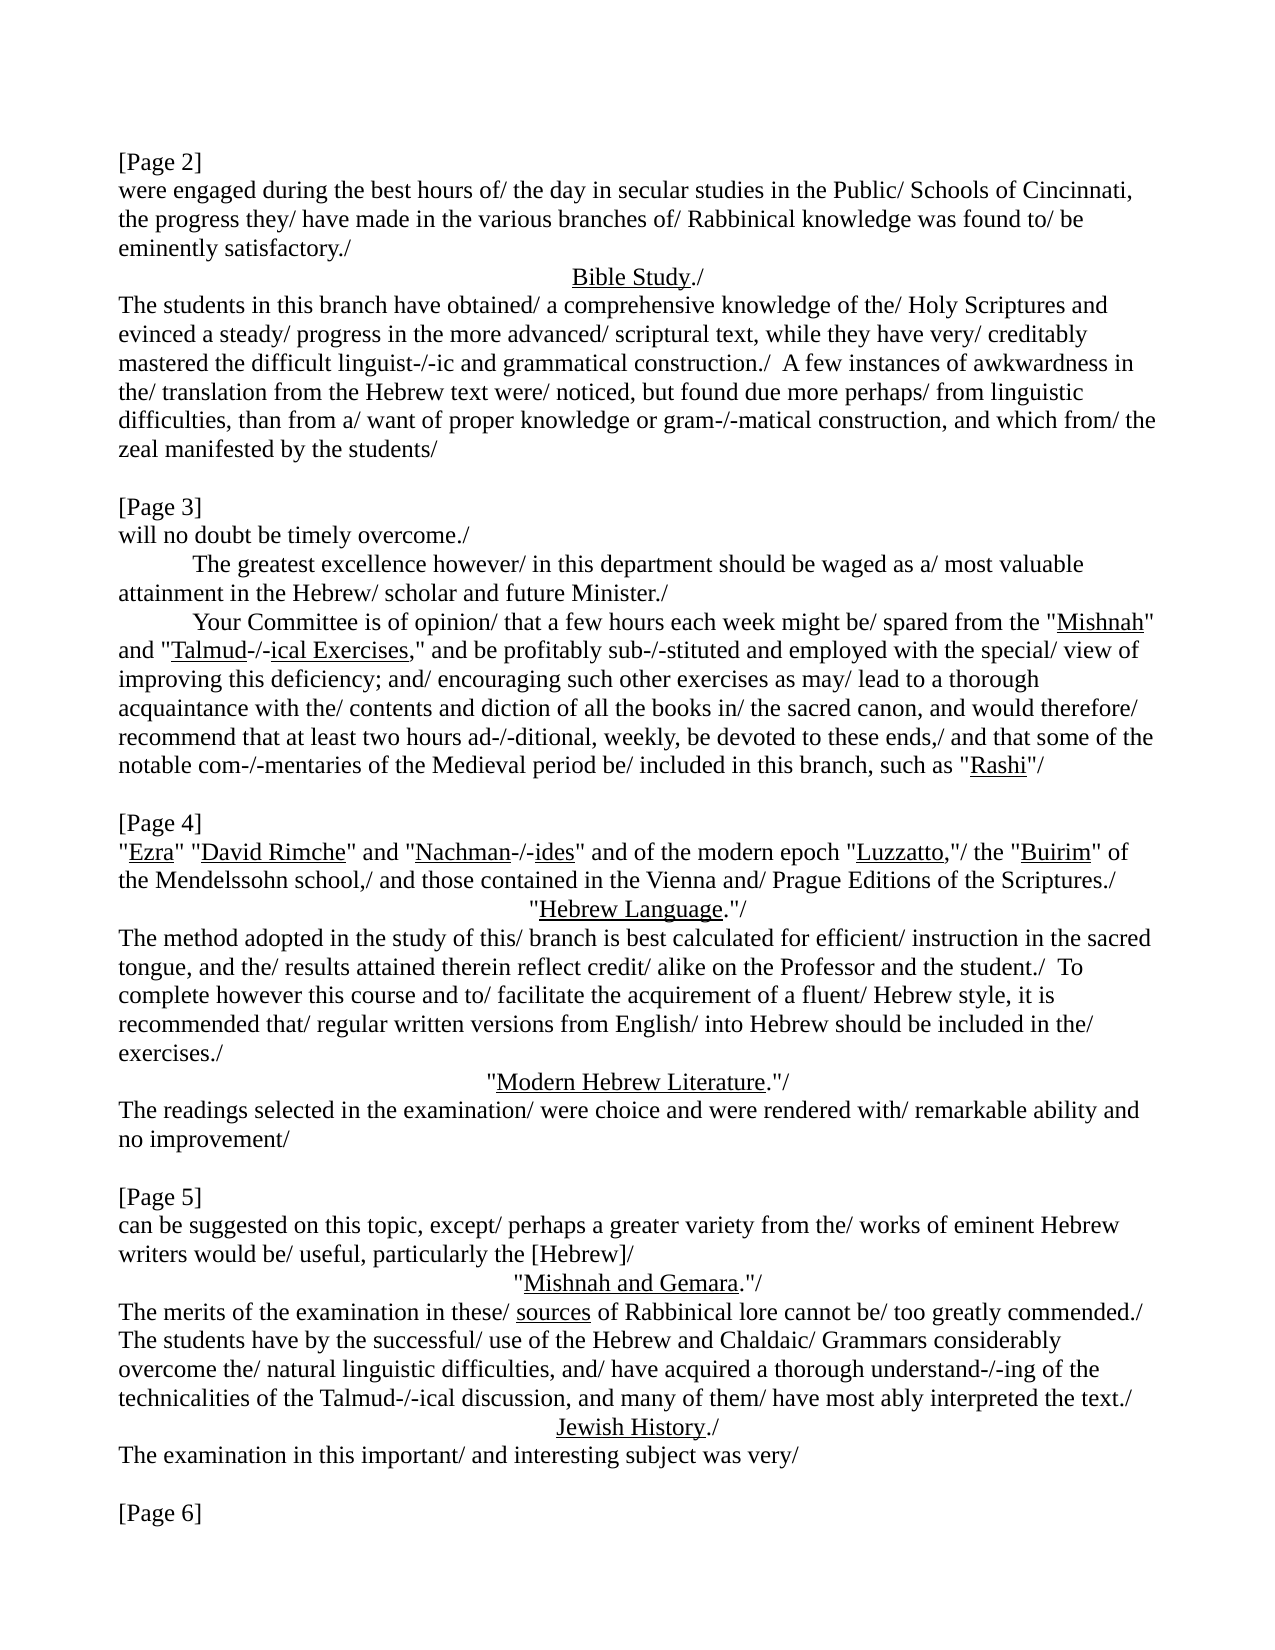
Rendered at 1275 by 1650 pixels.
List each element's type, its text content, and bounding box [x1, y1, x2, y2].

text [Page 4] [118, 808, 1157, 837]
text The method adopted in the study of this/ branch is best calculated for efficient/ instruction in the sacred tongue, and the/ results attained therein reflect credit/ alike on the Professor and the student./ To complete however this course and to/ facilitate the acquirement of a fluent/ Hebrew style, it is recommended that/ regular written versions from English/ into Hebrew should be included in the/ exercises./ [118, 923, 1157, 1067]
text [Page 6] [118, 1498, 1157, 1527]
text "Mishnah and Gemara."/ [118, 1268, 1157, 1297]
text The readings selected in the examination/ were choice and were rendered with/ remarkable ability and no improvement/ [118, 1096, 1157, 1153]
text can be suggested on this topic, except/ perhaps a greater variety from the/ works of eminent Hebrew writers would be/ useful, particularly the [Hebrew]/ [118, 1211, 1157, 1268]
text "Hebrew Language."/ [118, 894, 1157, 923]
text were engaged during the best hours of/ the day in secular studies in the Public/ Schools of Cincinnati, the progress they/ have made in the various branches of/ Rabbinical knowledge was found to/ be eminently satisfactory./ [118, 176, 1157, 262]
text The students in this branch have obtained/ a comprehensive knowledge of the/ Holy Scriptures and evinced a steady/ progress in the more advanced/ scriptural text, while they have very/ creditably mastered the difficult linguist-/-ic and grammatical construction./ A few instances of awkwardness in the/ translation from the Hebrew text were/ noticed, but found due more perhaps/ from linguistic difficulties, than from a/ want of proper knowledge or gram-/-matical construction, and which from/ the zeal manifested by the students/ [118, 291, 1157, 463]
text Bible Study./ [118, 262, 1157, 291]
text Your Committee is of opinion/ that a few hours each week might be/ spared from the "Mishnah" and "Talmud-/-ical Exercises," and be profitably sub-/-stituted and employed with the special/ view of improving this deficiency; and/ encouraging such other exercises as may/ lead to a thorough acquaintance with the/ contents and diction of all the books in/ the sacred canon, and would therefore/ recommend that at least two hours ad-/-ditional, weekly, be devoted to these ends,/ and that some of the notable com-/-mentaries of the Medieval period be/ included in this branch, such as "Rashi"/ [118, 607, 1157, 779]
text The examination in this important/ and interesting subject was very/ [118, 1441, 1157, 1469]
text Jewish History./ [118, 1412, 1157, 1441]
text [Page 2] [118, 147, 1157, 176]
text The greatest excellence however/ in this department should be waged as a/ most valuable attainment in the Hebrew/ scholar and future Minister./ [118, 549, 1157, 607]
text [Page 5] [118, 1182, 1157, 1211]
text will no doubt be timely overcome./ [118, 521, 1157, 549]
text The merits of the examination in these/ sources of Rabbinical lore cannot be/ too greatly commended./ [118, 1297, 1157, 1326]
text "Ezra" "David Rimche" and "Nachman-/-ides" and of the modern epoch "Luzzatto,"/ the "Buirim" of the Mendelssohn school,/ and those contained in the Vienna and/ Prague Editions of the Scriptures./ [118, 837, 1157, 894]
text "Modern Hebrew Literature."/ [118, 1067, 1157, 1096]
text [Page 3] [118, 492, 1157, 521]
text The students have by the successful/ use of the Hebrew and Chaldaic/ Grammars considerably overcome the/ natural linguistic difficulties, and/ have acquired a thorough understand-/-ing of the technicalities of the Talmud-/-ical discussion, and many of them/ have most ably interpreted the text./ [118, 1326, 1157, 1412]
